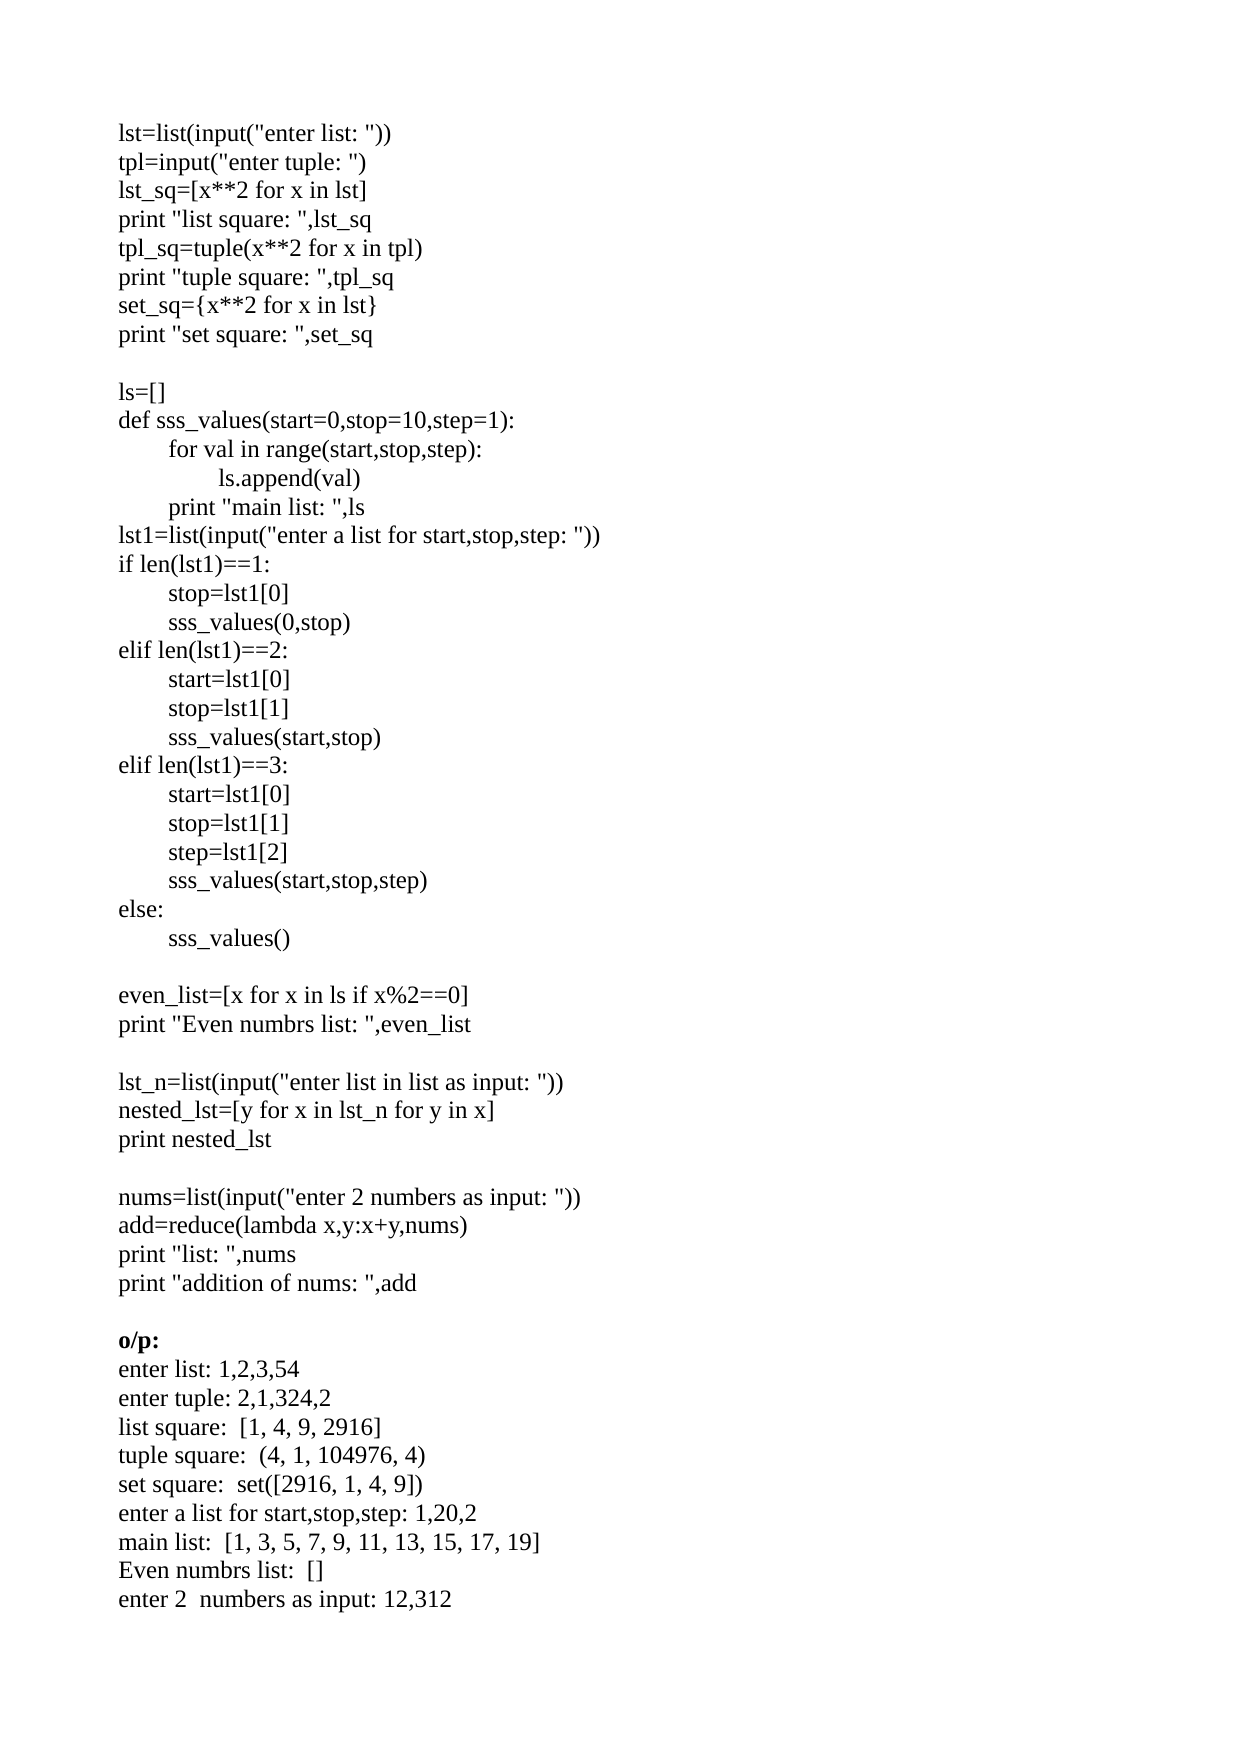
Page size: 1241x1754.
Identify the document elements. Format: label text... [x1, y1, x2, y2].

text sss_values(start,stop,step) [118, 866, 1122, 894]
text for val in range(start,stop,step): [118, 434, 1122, 463]
text set_sq={x**2 for x in lst} [118, 291, 1122, 319]
text print "addition of nums: ",add [118, 1268, 1122, 1297]
text sss_values(start,stop) [118, 722, 1122, 751]
text nested_lst=[y for x in lst_n for y in x] [118, 1096, 1122, 1124]
text sss_values(0,stop) [118, 607, 1122, 636]
text tpl_sq=tuple(x**2 for x in tpl) [118, 233, 1122, 262]
text print "main list: ",ls [118, 492, 1122, 521]
text nums=list(input("enter 2 numbers as input: ")) [118, 1182, 1122, 1211]
text o/p: [118, 1326, 1122, 1354]
text start=lst1[0] [118, 779, 1122, 808]
text list square: [1, 4, 9, 2916] [118, 1412, 1122, 1441]
text tpl=input("enter tuple: ") [118, 147, 1122, 176]
text ls=[] [118, 377, 1122, 406]
text lst_sq=[x**2 for x in lst] [118, 176, 1122, 204]
text enter 2 numbers as input: 12,312 [118, 1584, 1122, 1613]
text print "list square: ",lst_sq [118, 204, 1122, 233]
text Even numbrs list: [] [118, 1556, 1122, 1584]
text print "tuple square: ",tpl_sq [118, 262, 1122, 291]
text even_list=[x for x in ls if x%2==0] [118, 981, 1122, 1009]
text start=lst1[0] [118, 664, 1122, 693]
text stop=lst1[0] [118, 578, 1122, 607]
text elif len(lst1)==2: [118, 636, 1122, 664]
text print "Even numbrs list: ",even_list [118, 1009, 1122, 1038]
text tuple square: (4, 1, 104976, 4) [118, 1441, 1122, 1469]
text add=reduce(lambda x,y:x+y,nums) [118, 1211, 1122, 1239]
text print "list: ",nums [118, 1239, 1122, 1268]
text sss_values() [118, 923, 1122, 952]
text def sss_values(start=0,stop=10,step=1): [118, 406, 1122, 434]
text ls.append(val) [118, 463, 1122, 492]
text print nested_lst [118, 1124, 1122, 1153]
text if len(lst1)==1: [118, 549, 1122, 578]
text step=lst1[2] [118, 837, 1122, 866]
text lst=list(input("enter list: ")) [118, 118, 1122, 147]
text lst_n=list(input("enter list in list as input: ")) [118, 1067, 1122, 1096]
text enter a list for start,stop,step: 1,20,2 [118, 1498, 1122, 1527]
text else: [118, 894, 1122, 923]
text main list: [1, 3, 5, 7, 9, 11, 13, 15, 17, 19] [118, 1527, 1122, 1556]
text stop=lst1[1] [118, 808, 1122, 837]
text enter list: 1,2,3,54 [118, 1354, 1122, 1383]
text enter tuple: 2,1,324,2 [118, 1383, 1122, 1412]
text stop=lst1[1] [118, 693, 1122, 722]
text elif len(lst1)==3: [118, 751, 1122, 779]
text print "set square: ",set_sq [118, 319, 1122, 348]
text lst1=list(input("enter a list for start,stop,step: ")) [118, 521, 1122, 549]
text set square: set([2916, 1, 4, 9]) [118, 1469, 1122, 1498]
